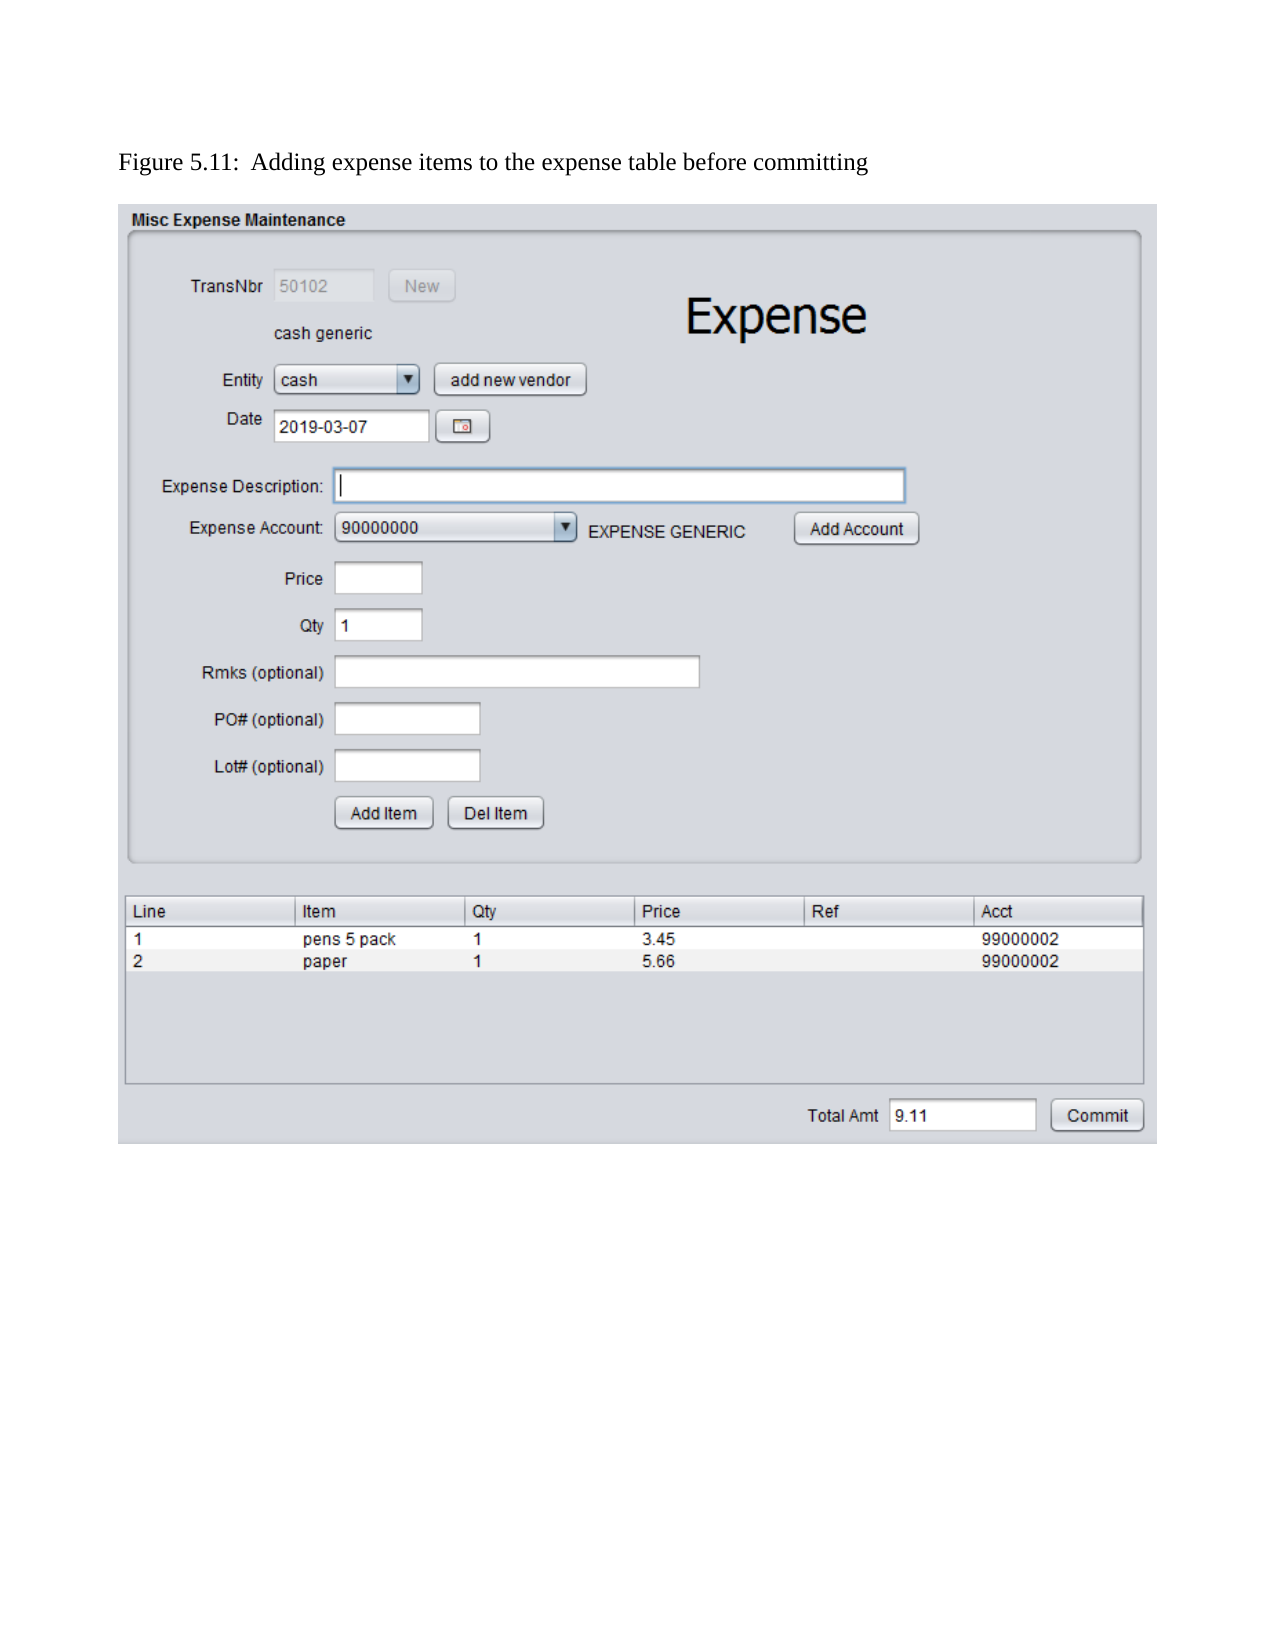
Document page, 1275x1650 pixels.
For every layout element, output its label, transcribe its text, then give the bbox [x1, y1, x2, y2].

picture [118, 204, 1157, 1144]
text Figure 5.11: Adding expense items to the expense table before committing [118, 147, 1157, 176]
